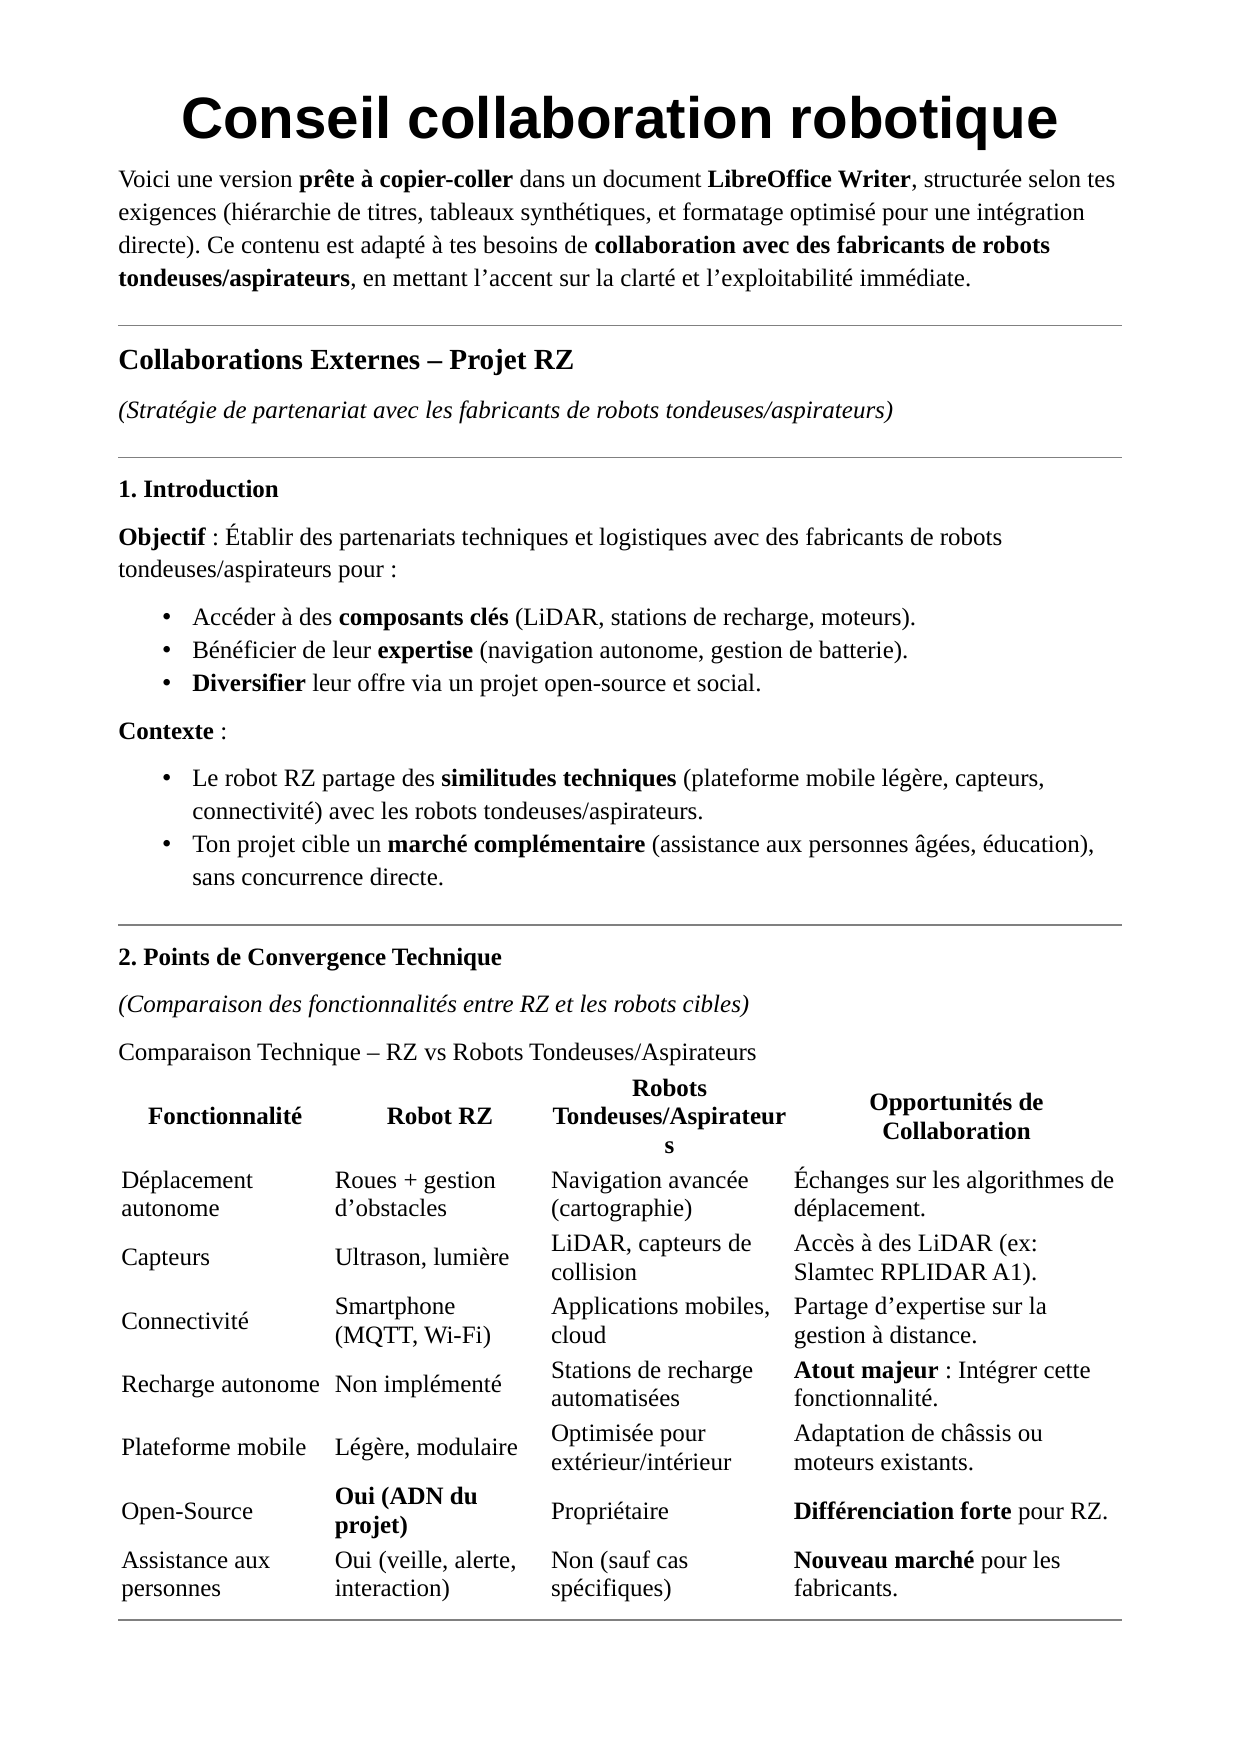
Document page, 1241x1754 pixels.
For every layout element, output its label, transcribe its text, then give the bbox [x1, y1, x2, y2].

table_cell Stations de recharge automatisées [548, 1352, 791, 1415]
table_cell Déplacement autonome [118, 1162, 332, 1225]
text Objectif : Établir des partenariats techniques et logistiques avec des fabricants de robots tondeuses/aspirateurs pour : [118, 522, 1122, 583]
table_cell Ultrason, lumière [332, 1225, 548, 1288]
text (Stratégie de partenariat avec les fabricants de robots tondeuses/aspirateurs) [118, 395, 1122, 424]
table_cell Recharge autonome [118, 1352, 332, 1415]
table_cell Propriétaire [548, 1479, 791, 1542]
table_header Robots Tondeuses/Aspirateurs [548, 1070, 791, 1162]
table_cell Roues + gestion d’obstacles [332, 1162, 548, 1225]
table_header Fonctionnalité [118, 1070, 332, 1162]
table_cell Oui (veille, alerte, interaction) [332, 1542, 548, 1605]
text Comparaison Technique – RZ vs Robots Tondeuses/Aspirateurs [118, 1037, 1122, 1066]
table_cell Capteurs [118, 1225, 332, 1288]
table_cell Oui (ADN du projet) [332, 1479, 548, 1542]
table_header Opportunités de Collaboration [791, 1070, 1122, 1162]
table_header Robot RZ [332, 1070, 548, 1162]
table_cell Échanges sur les algorithmes de déplacement. [791, 1162, 1122, 1225]
table_cell Navigation avancée (cartographie) [548, 1162, 791, 1225]
list Diversifier leur offre via un projet open-source et social. [162, 668, 1122, 697]
list Le robot RZ partage des similitudes techniques (plateforme mobile légère, capteurs, connectivité) avec les robots tondeuses/aspirateurs. [162, 763, 1122, 825]
table_cell Nouveau marché pour les fabricants. [791, 1542, 1122, 1605]
text Voici une version prête à copier-coller dans un document LibreOffice Writer, structurée selon tes exigences (hiérarchie de titres, tableaux synthétiques, et formatage optimisé pour une intégration directe). Ce contenu est adapté à tes besoins de collaboration avec des fabricants de robots tondeuses/aspirateurs, en mettant l’accent sur la clarté et l’exploitabilité immédiate. [118, 164, 1122, 291]
table_cell Partage d’expertise sur la gestion à distance. [791, 1289, 1122, 1352]
table_cell Plateforme mobile [118, 1415, 332, 1478]
table_cell Smartphone (MQTT, Wi-Fi) [332, 1289, 548, 1352]
subtitle 2. Points de Convergence Technique [118, 942, 1122, 970]
table_cell Non (sauf cas spécifiques) [548, 1542, 791, 1605]
table_cell Adaptation de châssis ou moteurs existants. [791, 1415, 1122, 1478]
title Conseil collaboration robotique [118, 84, 1122, 151]
text Contexte : [118, 716, 1122, 744]
list Accéder à des composants clés (LiDAR, stations de recharge, moteurs). [162, 602, 1122, 631]
table_cell Légère, modulaire [332, 1415, 548, 1478]
table_cell Non implémenté [332, 1352, 548, 1415]
table_cell Atout majeur : Intégrer cette fonctionnalité. [791, 1352, 1122, 1415]
table_cell Accès à des LiDAR (ex: Slamtec RPLIDAR A1). [791, 1225, 1122, 1288]
list Ton projet cible un marché complémentaire (assistance aux personnes âgées, éducation), sans concurrence directe. [162, 829, 1122, 891]
table_cell Connectivité [118, 1289, 332, 1352]
subtitle 1. Introduction [118, 474, 1122, 503]
text (Comparaison des fonctionnalités entre RZ et les robots cibles) [118, 989, 1122, 1018]
table_cell Open-Source [118, 1479, 332, 1542]
table_cell Optimisée pour extérieur/intérieur [548, 1415, 791, 1478]
table_cell LiDAR, capteurs de collision [548, 1225, 791, 1288]
table_cell Applications mobiles, cloud [548, 1289, 791, 1352]
list Bénéficier de leur expertise (navigation autonome, gestion de batterie). [162, 635, 1122, 664]
table_cell Assistance aux personnes [118, 1542, 332, 1605]
subtitle Collaborations Externes – Projet RZ [118, 342, 1122, 375]
table_cell Différenciation forte pour RZ. [791, 1479, 1122, 1542]
